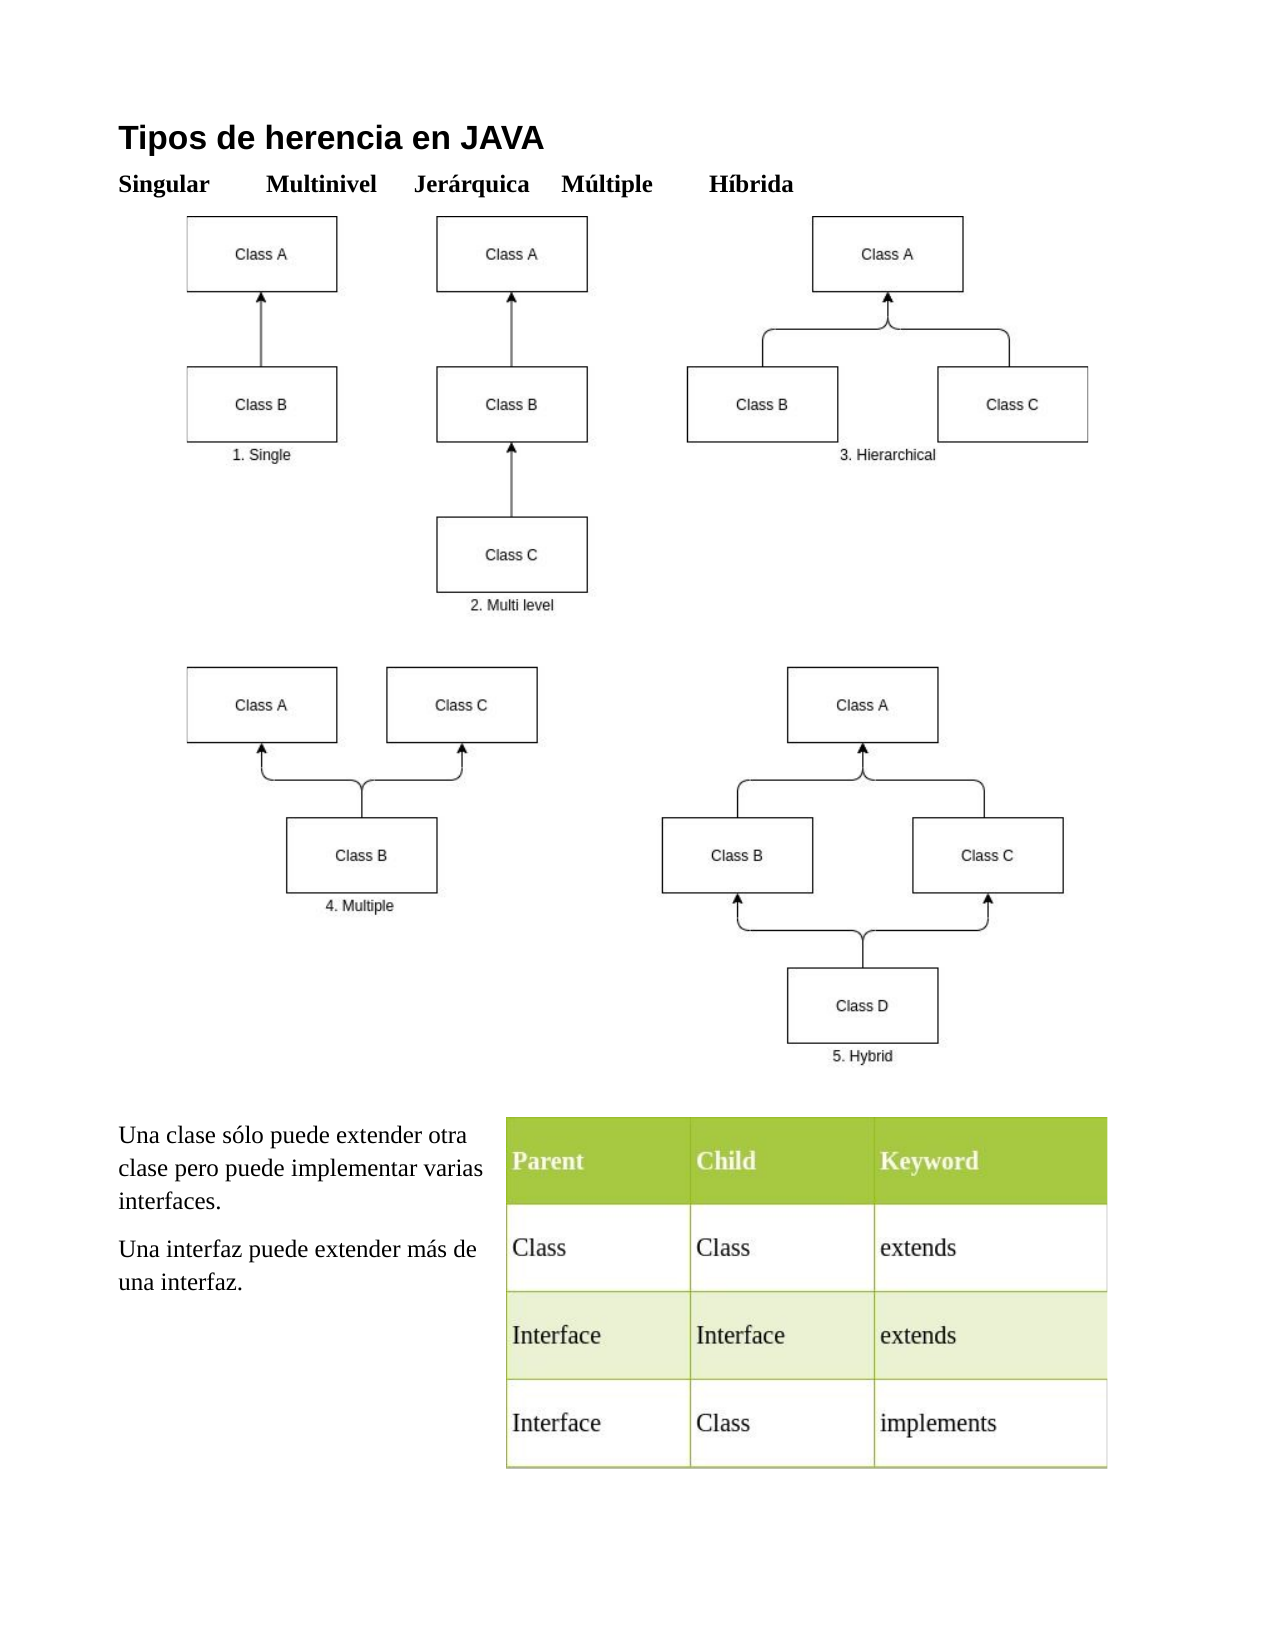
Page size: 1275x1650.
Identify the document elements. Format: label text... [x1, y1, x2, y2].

text Una clase sólo puede extender otra clase pero puede implementar varias interfaces. [118, 1120, 506, 1215]
picture [506, 1117, 1108, 1469]
text Una interfaz puede extender más de una interfaz. [118, 1234, 506, 1295]
text Singular Multinivel Jerárquica Múltiple Híbrida [118, 169, 1157, 198]
text [1108, 1120, 1157, 1215]
subtitle Tipos de herencia en JAVA [118, 118, 1157, 157]
text [1108, 1234, 1157, 1295]
picture [186, 216, 1089, 1069]
